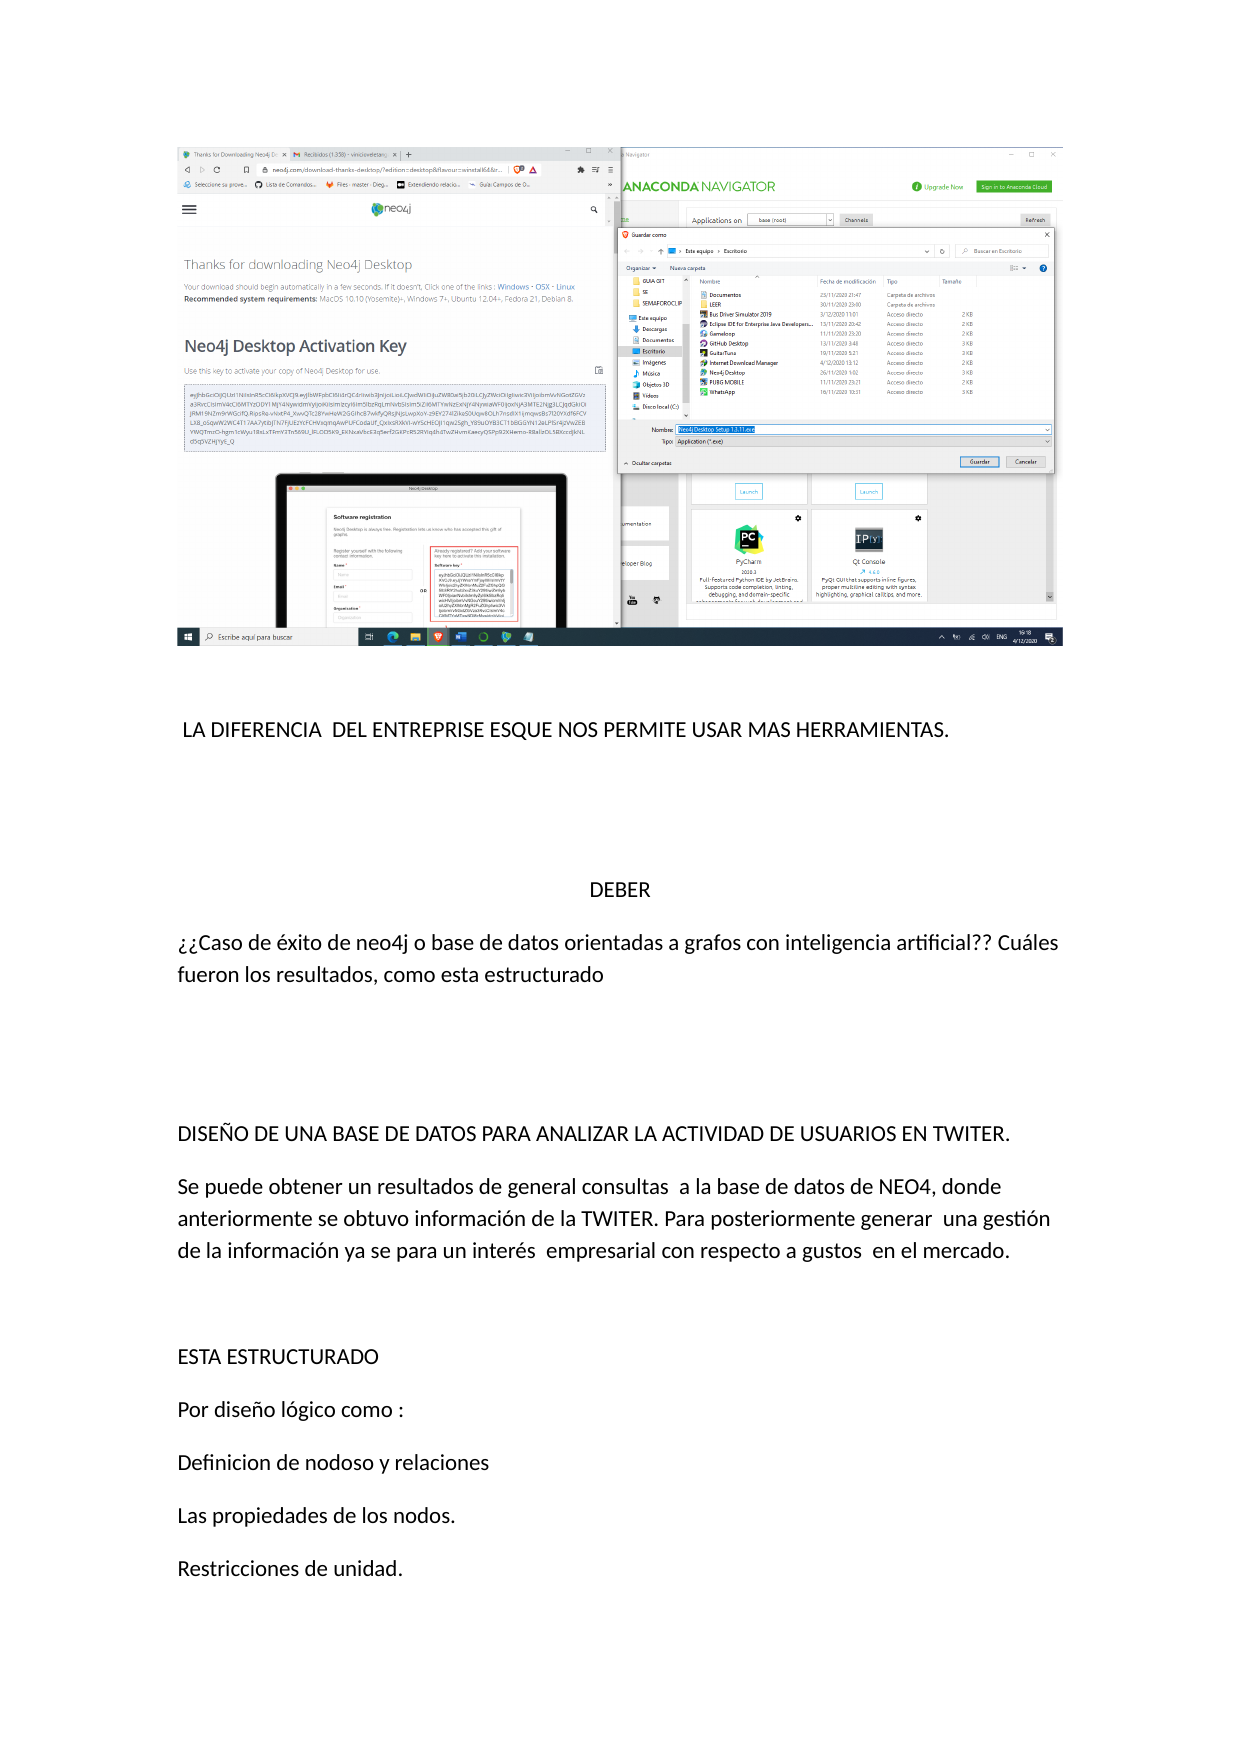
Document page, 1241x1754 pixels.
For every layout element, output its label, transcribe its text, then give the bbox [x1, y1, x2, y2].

text ¿¿Caso de éxito de neo4j o base de datos orientadas a grafos con inteligencia artificial?? Cuáles fueron los resultados, como esta estructurado [177, 928, 1063, 988]
text Se puede obtener un resultados de general consultas a la base de datos de NEO4, donde anteriormente se obtuvo información de la TWITER. Para posteriormente generar una gestión de la información ya se para un interés empresarial con respecto a gustos en el mercado. [177, 1172, 1063, 1264]
text Restricciones de unidad. [177, 1554, 1063, 1582]
text ESTA ESTRUCTURADO [177, 1342, 1063, 1370]
text Por diseño lógico como : [177, 1395, 1063, 1423]
text DEBER [177, 875, 1063, 903]
text LA DIFERENCIA DEL ENTREPRISE ESQUE NOS PERMITE USAR MAS HERRAMIENTAS. [177, 716, 1063, 744]
text Definicion de nodoso y relaciones [177, 1448, 1063, 1476]
text Las propiedades de los nodos. [177, 1501, 1063, 1529]
text DISEÑO DE UNA BASE DE DATOS PARA ANALIZAR LA ACTIVIDAD DE USUARIOS EN TWITER. [177, 1119, 1063, 1147]
